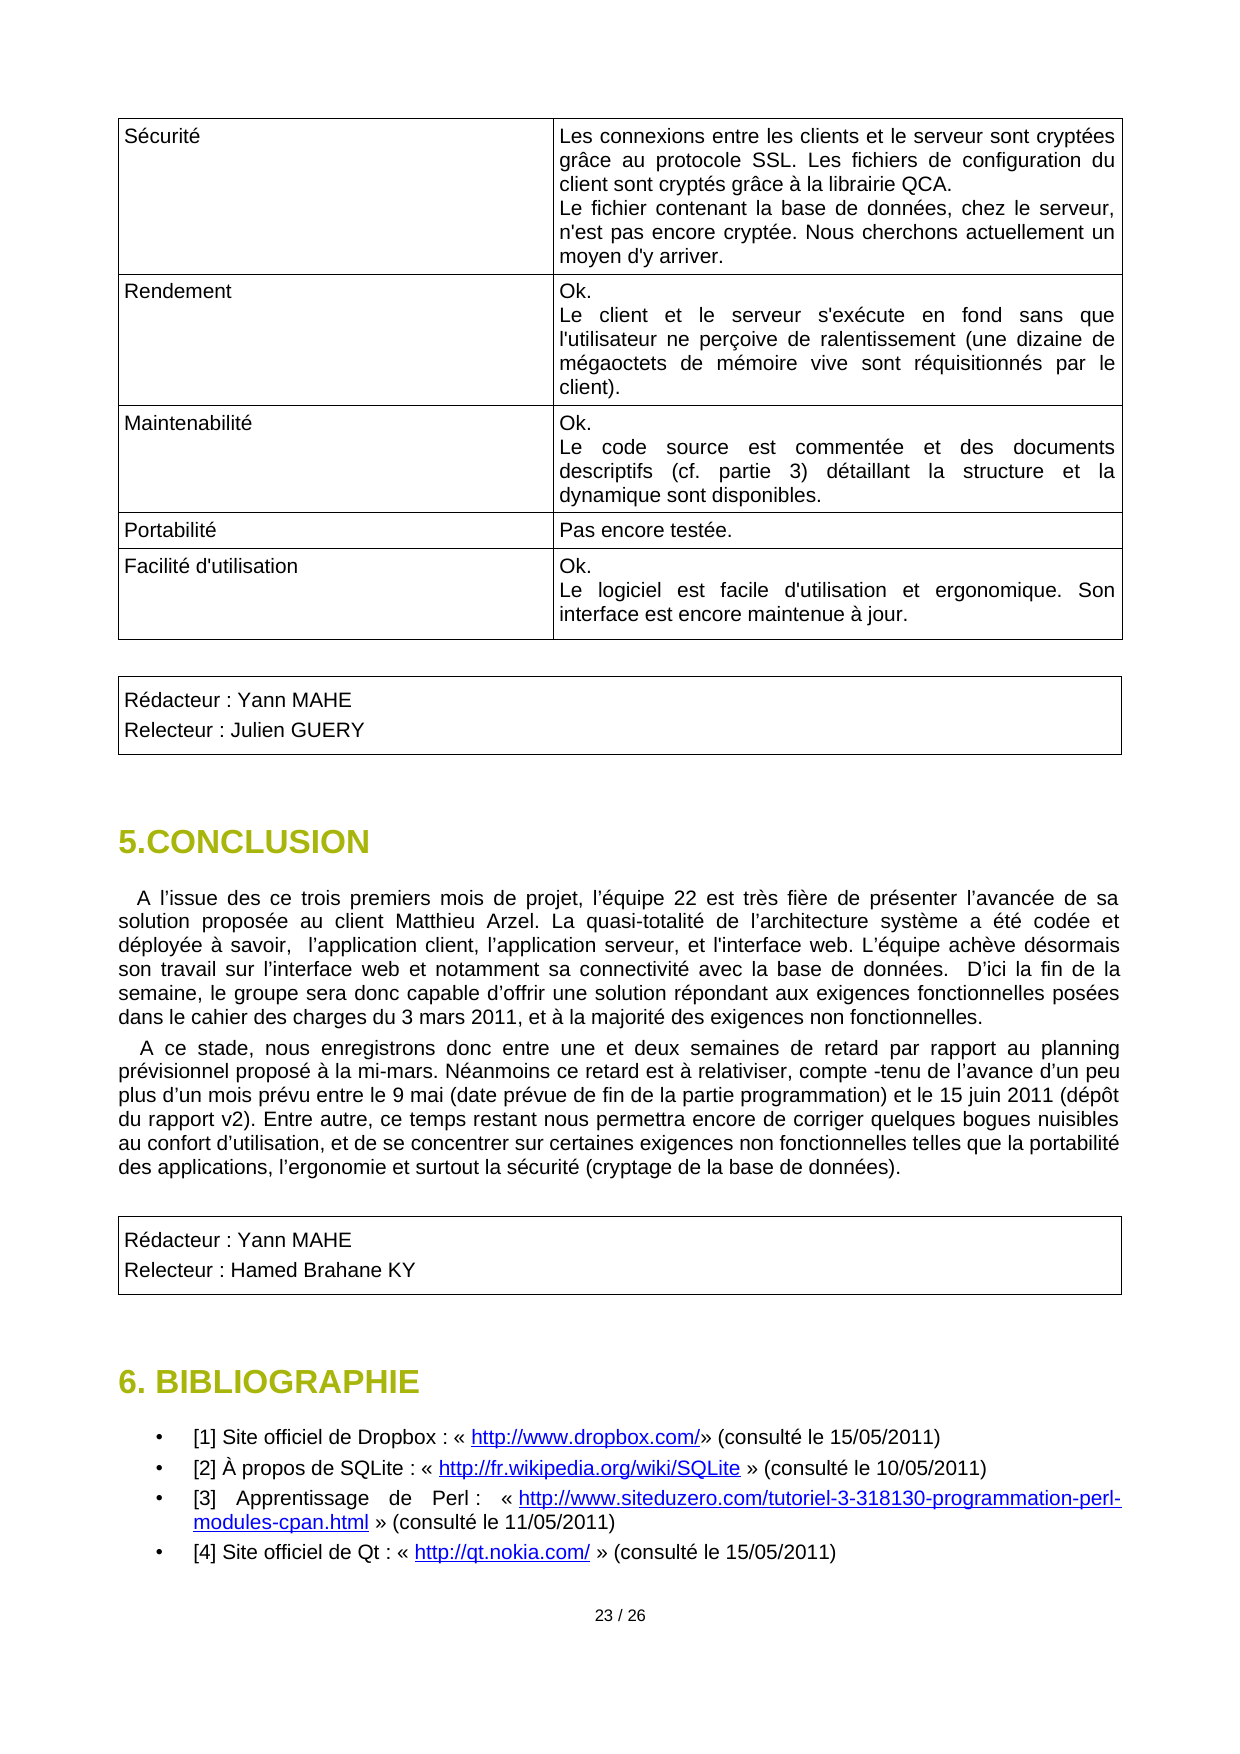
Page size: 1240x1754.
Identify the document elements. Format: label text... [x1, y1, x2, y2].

table_header Rédacteur : Yann MAHE Relecteur : Julien GUERY [119, 677, 1121, 754]
table_cell Pas encore testée. [554, 513, 1122, 548]
table_cell Portabilité [119, 513, 553, 548]
subtitle Conclusion [118, 822, 1121, 860]
table_cell Ok. Le code source est commentée et des documents descriptifs (cf. partie 3) détaillant la structure et la dynamique sont disponibles. [554, 406, 1122, 512]
table_cell Facilité d'utilisation [119, 549, 553, 639]
table_header Rédacteur : Yann MAHE Relecteur : Hamed Brahane KY [119, 1217, 1121, 1294]
table_cell Ok. Le client et le serveur s'exécute en fond sans que l'utilisateur ne perçoive de ralentissement (une dizaine de mégaoctets de mémoire vive sont réquisitionnés par le client). [554, 275, 1122, 405]
table_cell Sécurité [119, 119, 553, 273]
list [1] Site officiel de Dropbox : « http://www.dropbox.com/» (consulté le 15/05/2011) [156, 1425, 1121, 1449]
text A ce stade, nous enregistrons donc entre une et deux semaines de retard par rapport au planning prévisionnel proposé à la mi-mars. Néanmoins ce retard est à relativiser, compte -tenu de l’avance d’un peu plus d’un mois prévu entre le 9 mai (date prévue de fin de la partie programmation) et le 15 juin 2011 (dépôt du rapport v2). Entre autre, ce temps restant nous permettra encore de corriger quelques bogues nuisibles au confort d’utilisation, et de se concentrer sur certaines exigences non fonctionnelles telles que la portabilité des applications, l’ergonomie et surtout la sécurité (cryptage de la base de données). [118, 1035, 1121, 1179]
table_cell Les connexions entre les clients et le serveur sont cryptées grâce au protocole SSL. Les fichiers de configuration du client sont cryptés grâce à la librairie QCA. Le fichier contenant la base de données, chez le serveur, n'est pas encore cryptée. Nous cherchons actuellement un moyen d'y arriver. [554, 119, 1122, 273]
list [3] Apprentissage de Perl : « http://www.siteduzero.com/tutoriel-3-318130-programmation-perl-modules-cpan.html » (consulté le 11/05/2011) [156, 1486, 1121, 1534]
table_cell Ok. Le logiciel est facile d'utilisation et ergonomique. Son interface est encore maintenue à jour. [554, 549, 1122, 639]
table_cell Rendement [119, 275, 553, 405]
subtitle Bibliographie [118, 1362, 1121, 1400]
text A l’issue des ce trois premiers mois de projet, l’équipe 22 est très fière de présenter l’avancée de sa solution proposée au client Matthieu Arzel. La quasi-totalité de l’architecture système a été codée et déployée à savoir, l’application client, l’application serveur, et l'interface web. L’équipe achève désormais son travail sur l’interface web et notamment sa connectivité avec la base de données. D’ici la fin de la semaine, le groupe sera donc capable d’offrir une solution répondant aux exigences fonctionnelles posées dans le cahier des charges du 3 mars 2011, et à la majorité des exigences non fonctionnelles. [118, 885, 1121, 1029]
list [4] Site officiel de Qt : « http://qt.nokia.com/ » (consulté le 15/05/2011) [156, 1540, 1121, 1564]
table_cell Maintenabilité [119, 406, 553, 512]
list [2] À propos de SQLite : « http://fr.wikipedia.org/wiki/SQLite » (consulté le 10/05/2011) [156, 1455, 1121, 1479]
